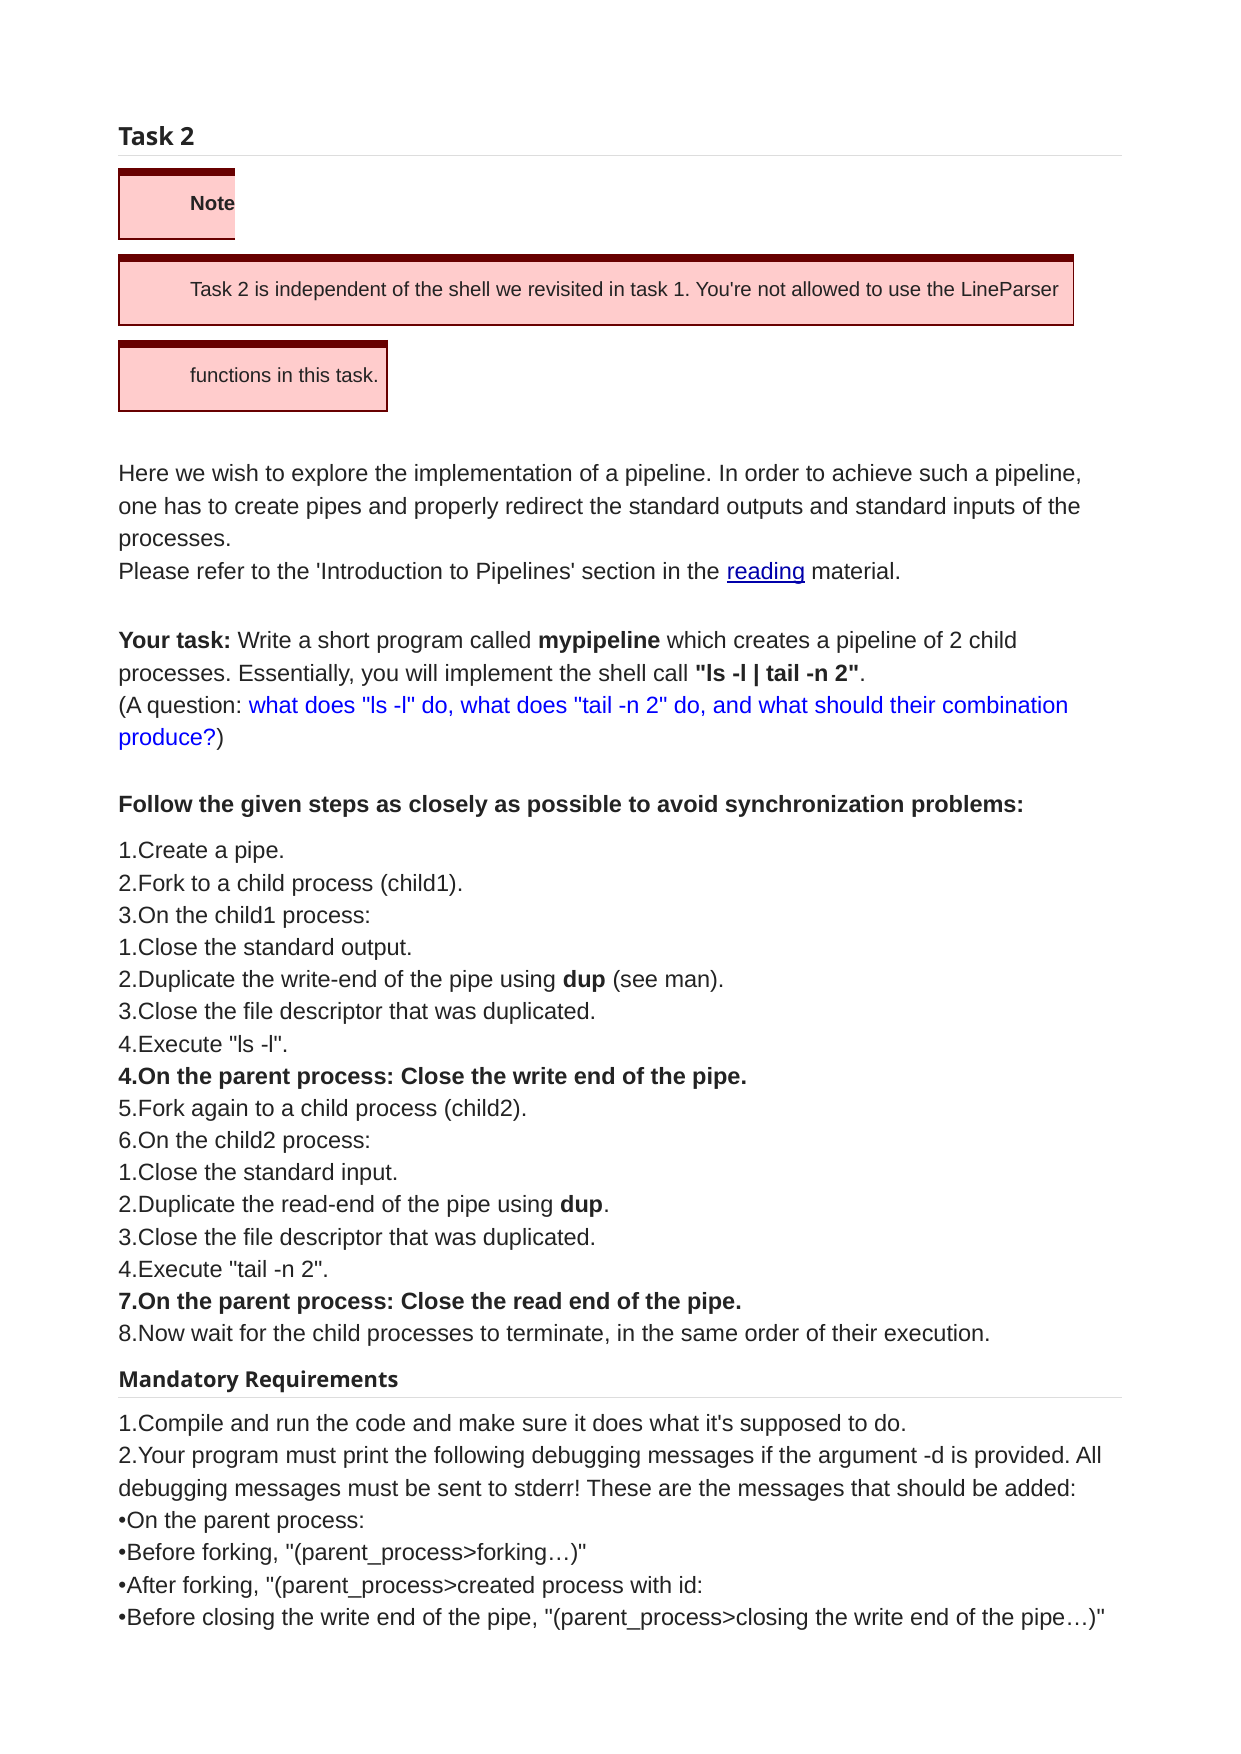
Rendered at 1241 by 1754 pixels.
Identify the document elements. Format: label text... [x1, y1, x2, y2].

list After forking, "(parent_process>created process with id: [118, 1571, 1122, 1598]
list On the child2 process: [118, 1127, 1122, 1153]
list Now wait for the child processes to terminate, in the same order of their execution. [118, 1320, 1122, 1347]
list On the parent process: Close the read end of the pipe. [118, 1287, 1122, 1314]
list Close the standard output. [118, 933, 1122, 960]
text Note Task 2 is independent of the shell we revisited in task 1. You're not allowed to use the LineParser functions in this task. [118, 168, 1122, 412]
list Fork again to a child process (child2). [118, 1094, 1122, 1121]
list Close the standard input. [118, 1159, 1122, 1186]
text Here we wish to explore the implementation of a pipeline. In order to achieve such a pipeline, one has to create pipes and properly redirect the standard outputs and standard inputs of the processes. Please refer to the 'Introduction to Pipelines' section in the reading material. Your task: Write a short program called mypipeline which creates a pipeline of 2 child processes. Essentially, you will implement the shell call "ls -l | tail -n 2". (A question: what does "ls -l" do, what does "tail -n 2" do, and what should their combination produce?) Follow the given steps as closely as possible to avoid synchronization problems: [118, 426, 1122, 817]
subtitle Task 2 [118, 118, 1122, 155]
list Before closing the write end of the pipe, "(parent_process>closing the write end of the pipe…)" [118, 1604, 1122, 1631]
list Before forking, "(parent_process>forking…)" [118, 1539, 1122, 1566]
list On the parent process: [118, 1506, 1122, 1533]
list Fork to a child process (child1). [118, 869, 1122, 896]
subtitle Mandatory Requirements [118, 1364, 1122, 1397]
list On the child1 process: [118, 901, 1122, 928]
list Execute "ls -l". [118, 1030, 1122, 1057]
list Close the file descriptor that was duplicated. [118, 998, 1122, 1025]
list Create a pipe. [118, 837, 1122, 864]
list Execute "tail -n 2". [118, 1255, 1122, 1282]
list Duplicate the read-end of the pipe using dup. [118, 1191, 1122, 1218]
list Your program must print the following debugging messages if the argument -d is provided. All debugging messages must be sent to stderr! These are the messages that should be added: [118, 1442, 1122, 1501]
list Compile and run the code and make sure it does what it's supposed to do. [118, 1410, 1122, 1437]
list Close the file descriptor that was duplicated. [118, 1223, 1122, 1250]
list Duplicate the write-end of the pipe using dup (see man). [118, 966, 1122, 992]
list On the parent process: Close the write end of the pipe. [118, 1062, 1122, 1089]
